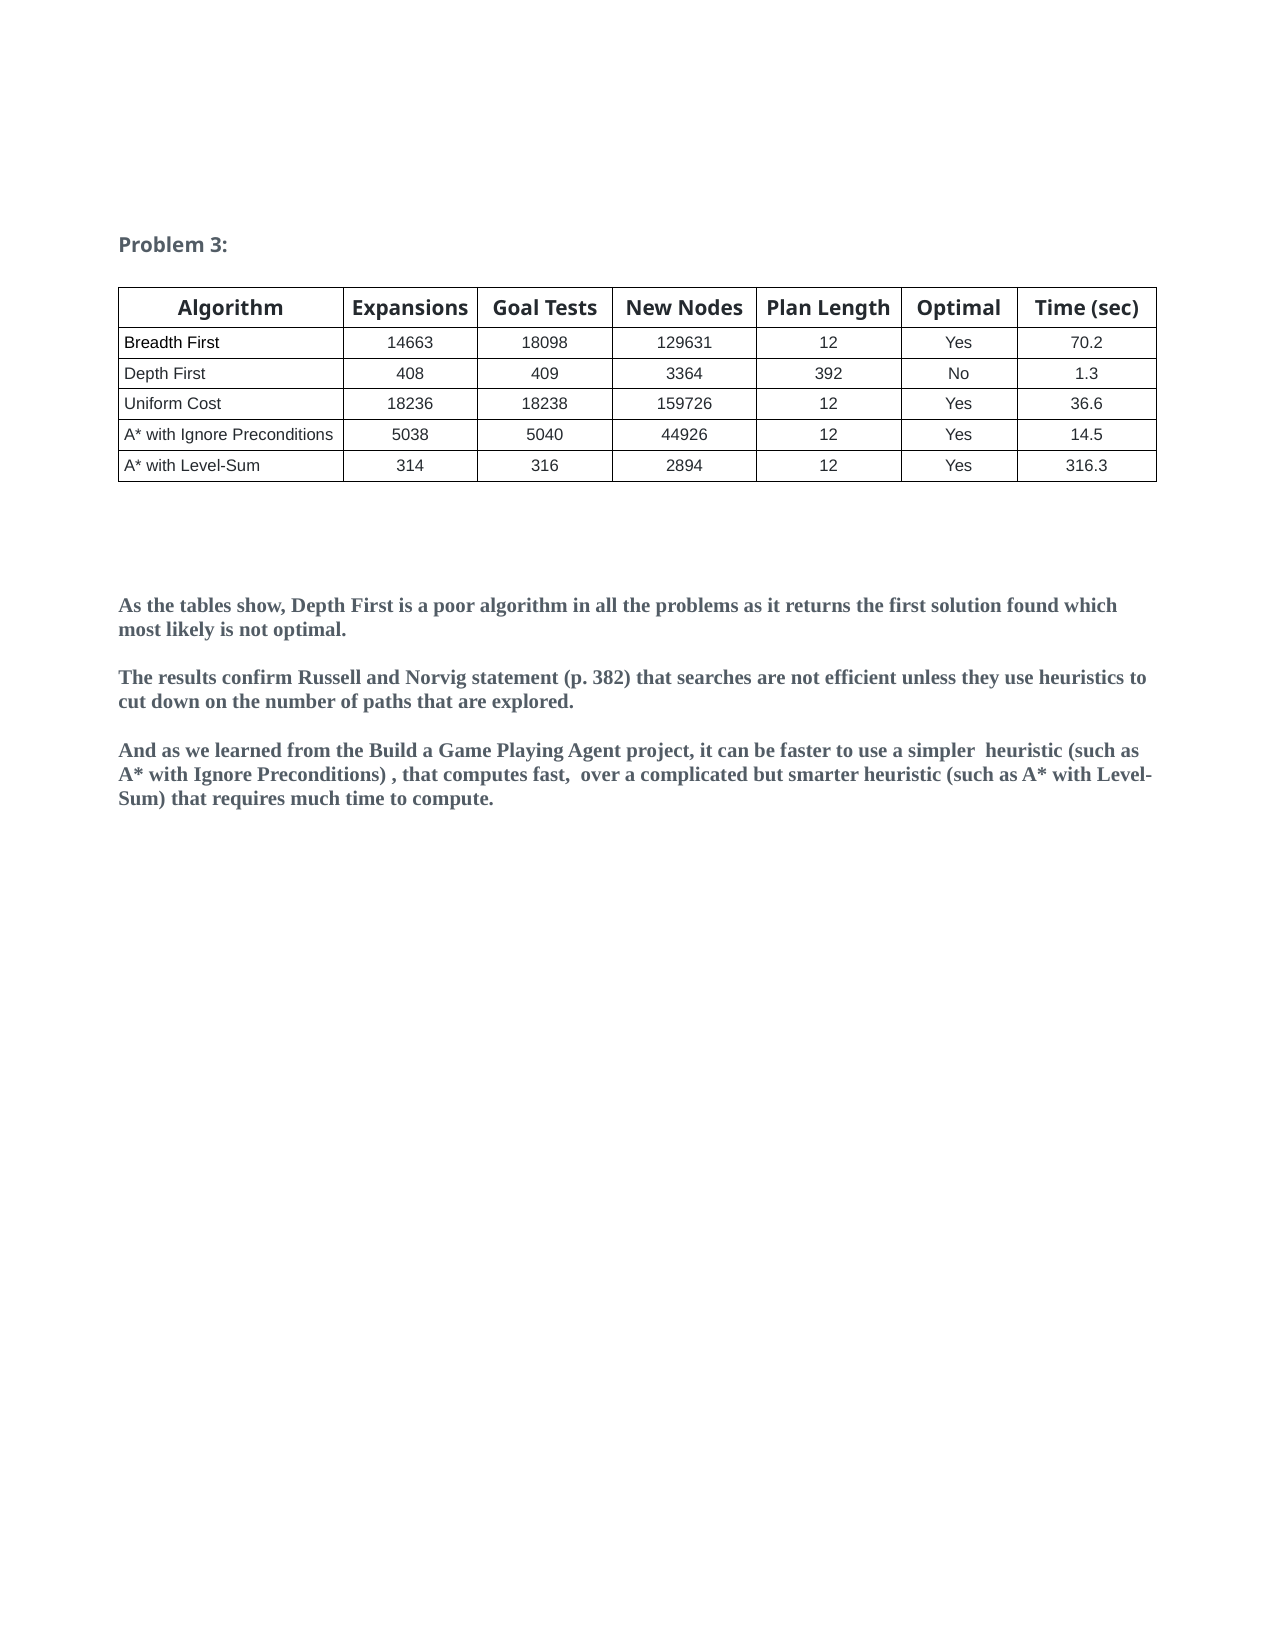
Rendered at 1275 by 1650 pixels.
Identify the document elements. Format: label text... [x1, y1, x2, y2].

table_cell 392 [757, 359, 901, 388]
table_cell 12 [757, 328, 901, 358]
table_cell Yes [902, 328, 1017, 358]
table_cell 316 [478, 451, 612, 481]
table_cell 2894 [613, 451, 756, 481]
table_cell 409 [478, 359, 612, 388]
text As the tables show, Depth First is a poor algorithm in all the problems as it returns the first solution found which most likely is not optimal. [118, 593, 1157, 641]
table_header New Nodes [613, 288, 756, 327]
table_cell 12 [757, 389, 901, 419]
text The results confirm Russell and Norvig statement (p. 382) that searches are not efficient unless they use heuristics to cut down on the number of paths that are explored. [118, 665, 1157, 713]
table_cell 36.6 [1018, 389, 1156, 419]
table_cell 18098 [478, 328, 612, 358]
table_header Algorithm [119, 288, 343, 327]
text Problem 3: [118, 231, 1157, 259]
table_cell Yes [902, 420, 1017, 450]
table_cell 159726 [613, 389, 756, 419]
table_cell Depth First [119, 359, 343, 388]
table_header Time (sec) [1018, 288, 1156, 327]
table_cell 18236 [344, 389, 477, 419]
table_header Expansions [344, 288, 477, 327]
table_cell 18238 [478, 389, 612, 419]
table_header Goal Tests [478, 288, 612, 327]
table_cell 44926 [613, 420, 756, 450]
table_cell 5038 [344, 420, 477, 450]
text And as we learned from the Build a Game Playing Agent project, it can be faster to use a simpler heuristic (such as A* with Ignore Preconditions) , that computes fast, over a complicated but smarter heuristic (such as A* with Level-Sum) that requires much time to compute. [118, 737, 1157, 810]
table_cell 70.2 [1018, 328, 1156, 358]
table_cell 129631 [613, 328, 756, 358]
table_cell 408 [344, 359, 477, 388]
table_cell Yes [902, 389, 1017, 419]
table_cell 5040 [478, 420, 612, 450]
table_cell 12 [757, 451, 901, 481]
table_cell A* with Level-Sum [119, 451, 343, 481]
table_cell 1.3 [1018, 359, 1156, 388]
table_cell 316.3 [1018, 451, 1156, 481]
table_cell Yes [902, 451, 1017, 481]
table_cell A* with Ignore Preconditions [119, 420, 343, 450]
table_header Plan Length [757, 288, 901, 327]
table_cell 12 [757, 420, 901, 450]
table_cell 314 [344, 451, 477, 481]
table_cell 3364 [613, 359, 756, 388]
table_cell 14663 [344, 328, 477, 358]
table_cell 14.5 [1018, 420, 1156, 450]
table_cell No [902, 359, 1017, 388]
table_cell Breadth First [119, 328, 343, 358]
table_header Optimal [902, 288, 1017, 327]
table_cell Uniform Cost [119, 389, 343, 419]
